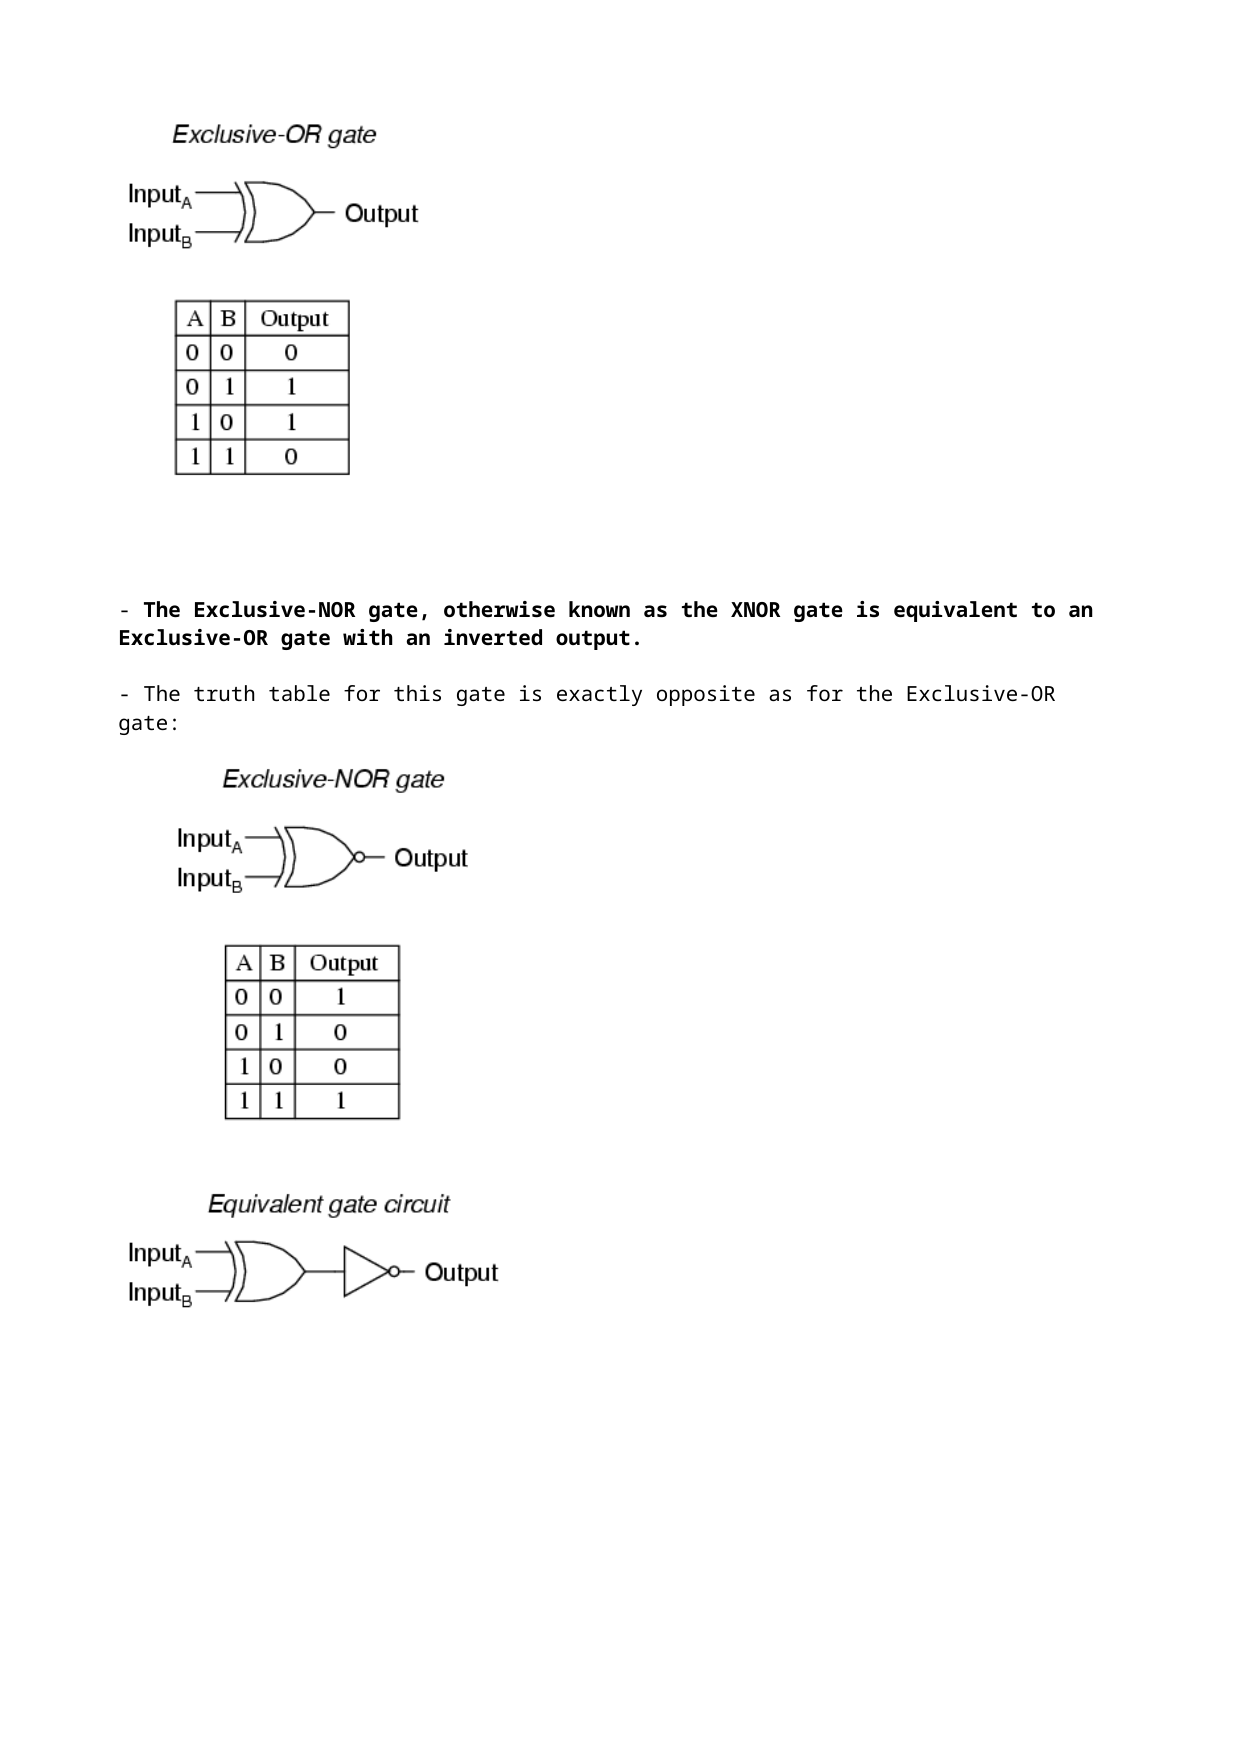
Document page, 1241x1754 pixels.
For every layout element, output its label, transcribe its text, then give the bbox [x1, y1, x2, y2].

text - The Exclusive-NOR gate, otherwise known as the XNOR gate is equivalent to an Exclusive-OR gate with an inverted output. [118, 595, 1122, 652]
text - The truth table for this gate is exactly opposite as for the Exclusive-OR gate: [118, 679, 1122, 736]
